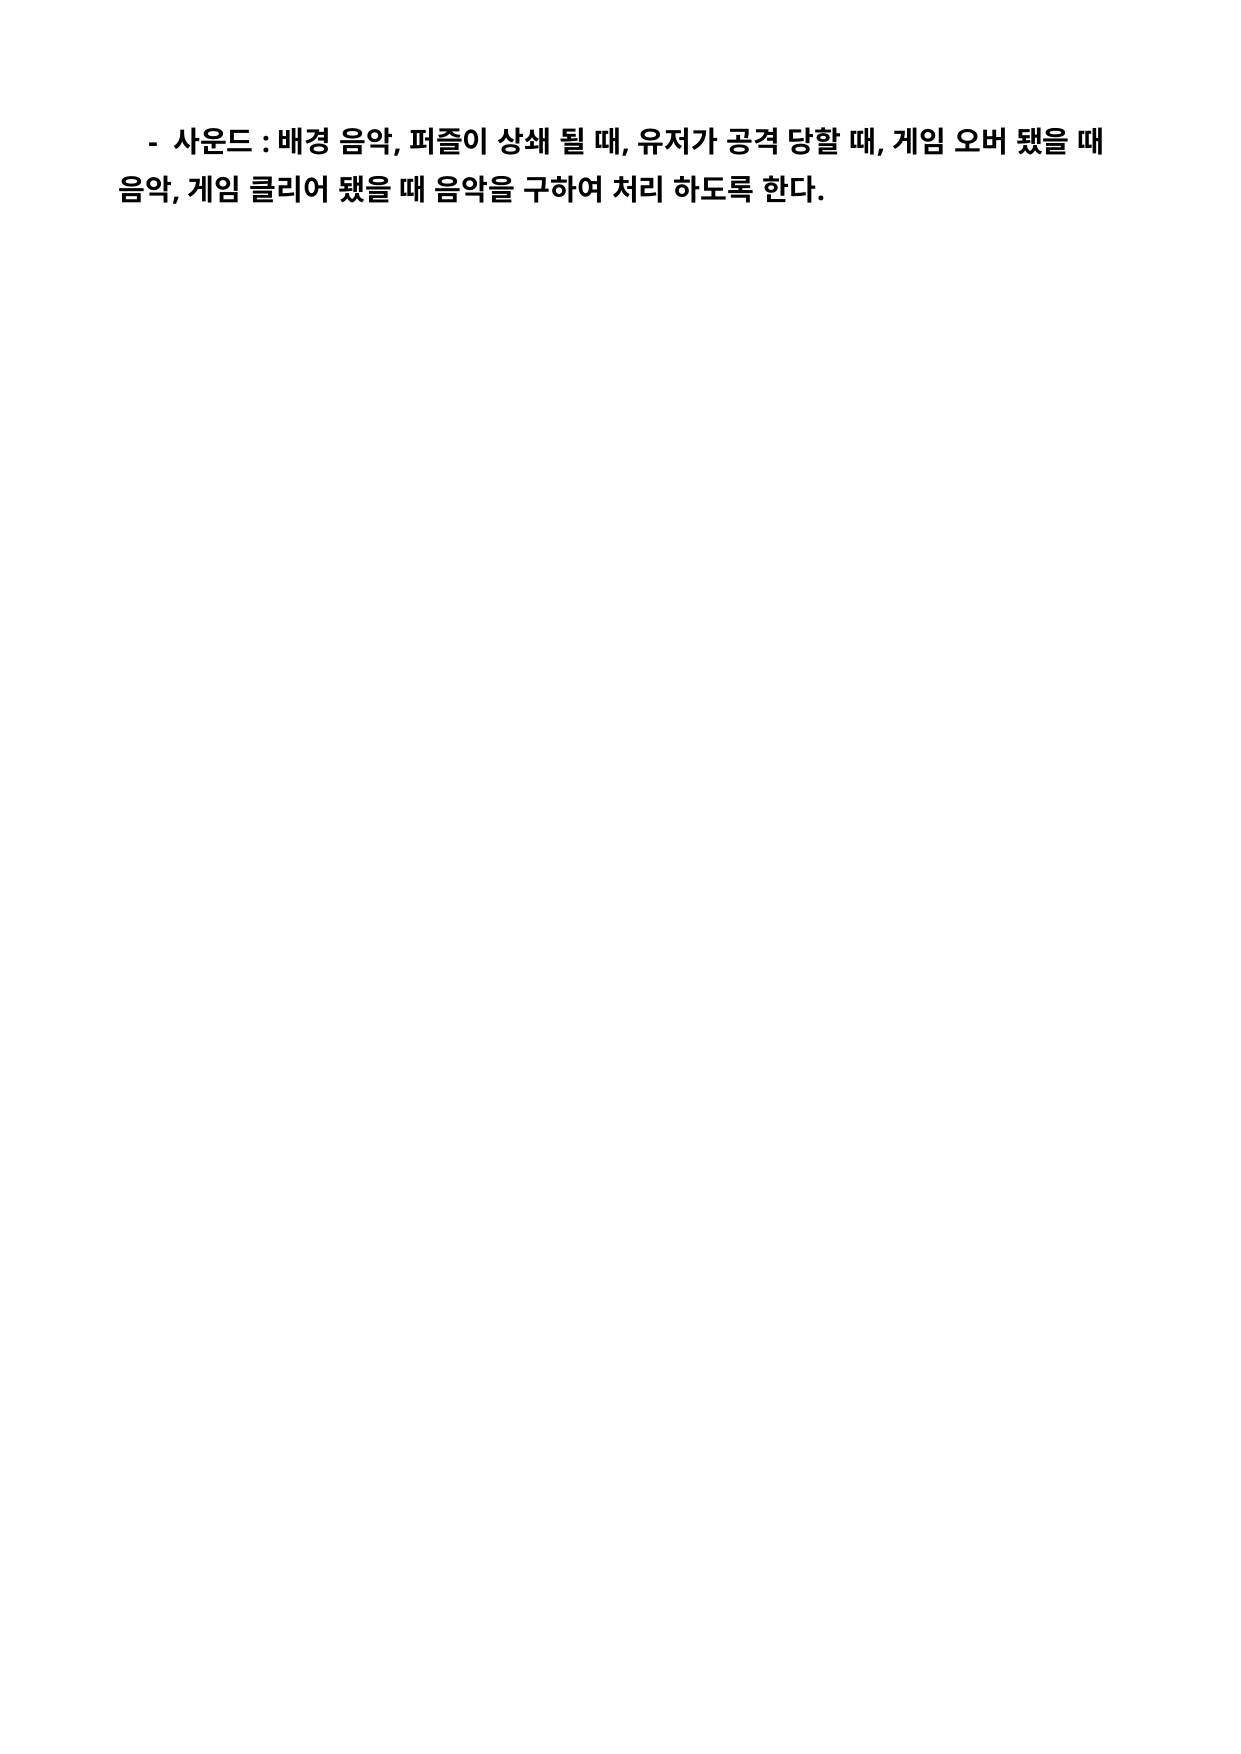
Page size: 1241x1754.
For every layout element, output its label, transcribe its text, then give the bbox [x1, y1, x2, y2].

text - 사운드 : 배경 음악, 퍼즐이 상쇄 될 때, 유저가 공격 당할 때, 게임 오버 됐을 때 음악, 게임 클리어 됐을 때 음악을 구하여 처리 하도록 한다. [118, 118, 1122, 209]
